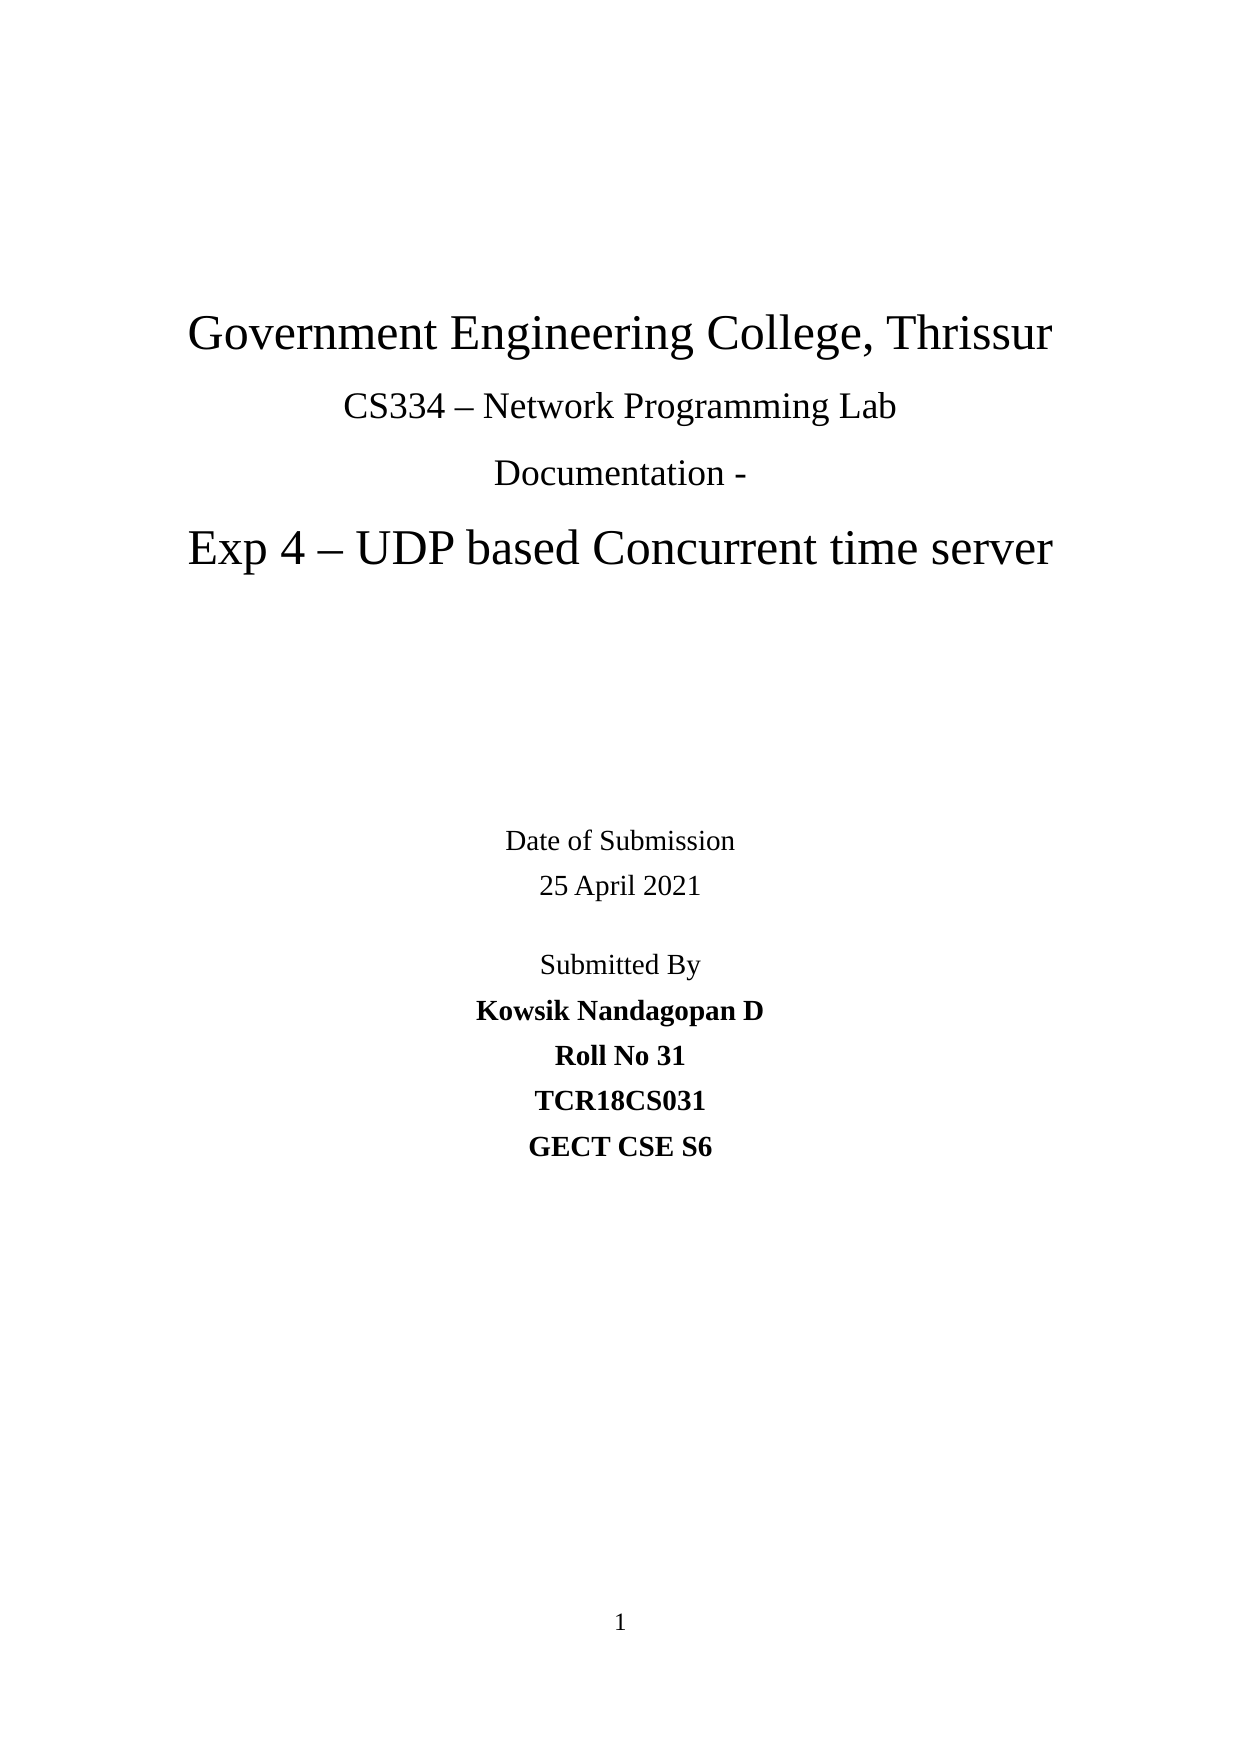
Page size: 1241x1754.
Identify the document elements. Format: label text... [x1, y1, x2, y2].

text CS334 – Network Programming Lab [118, 384, 1122, 427]
text 25 April 2021 [118, 868, 1122, 902]
text Exp 4 – UDP based Concurrent time server [118, 517, 1122, 575]
text Date of Submission [118, 823, 1122, 856]
text Kowsik Nandagopan D [118, 993, 1122, 1026]
text Documentation - [118, 451, 1122, 494]
text GECT CSE S6 [118, 1129, 1122, 1162]
text Government Engineering College, Thrissur [118, 302, 1122, 360]
text TCR18CS031 [118, 1083, 1122, 1117]
text Submitted By [118, 947, 1122, 981]
text Roll No 31 [118, 1038, 1122, 1072]
